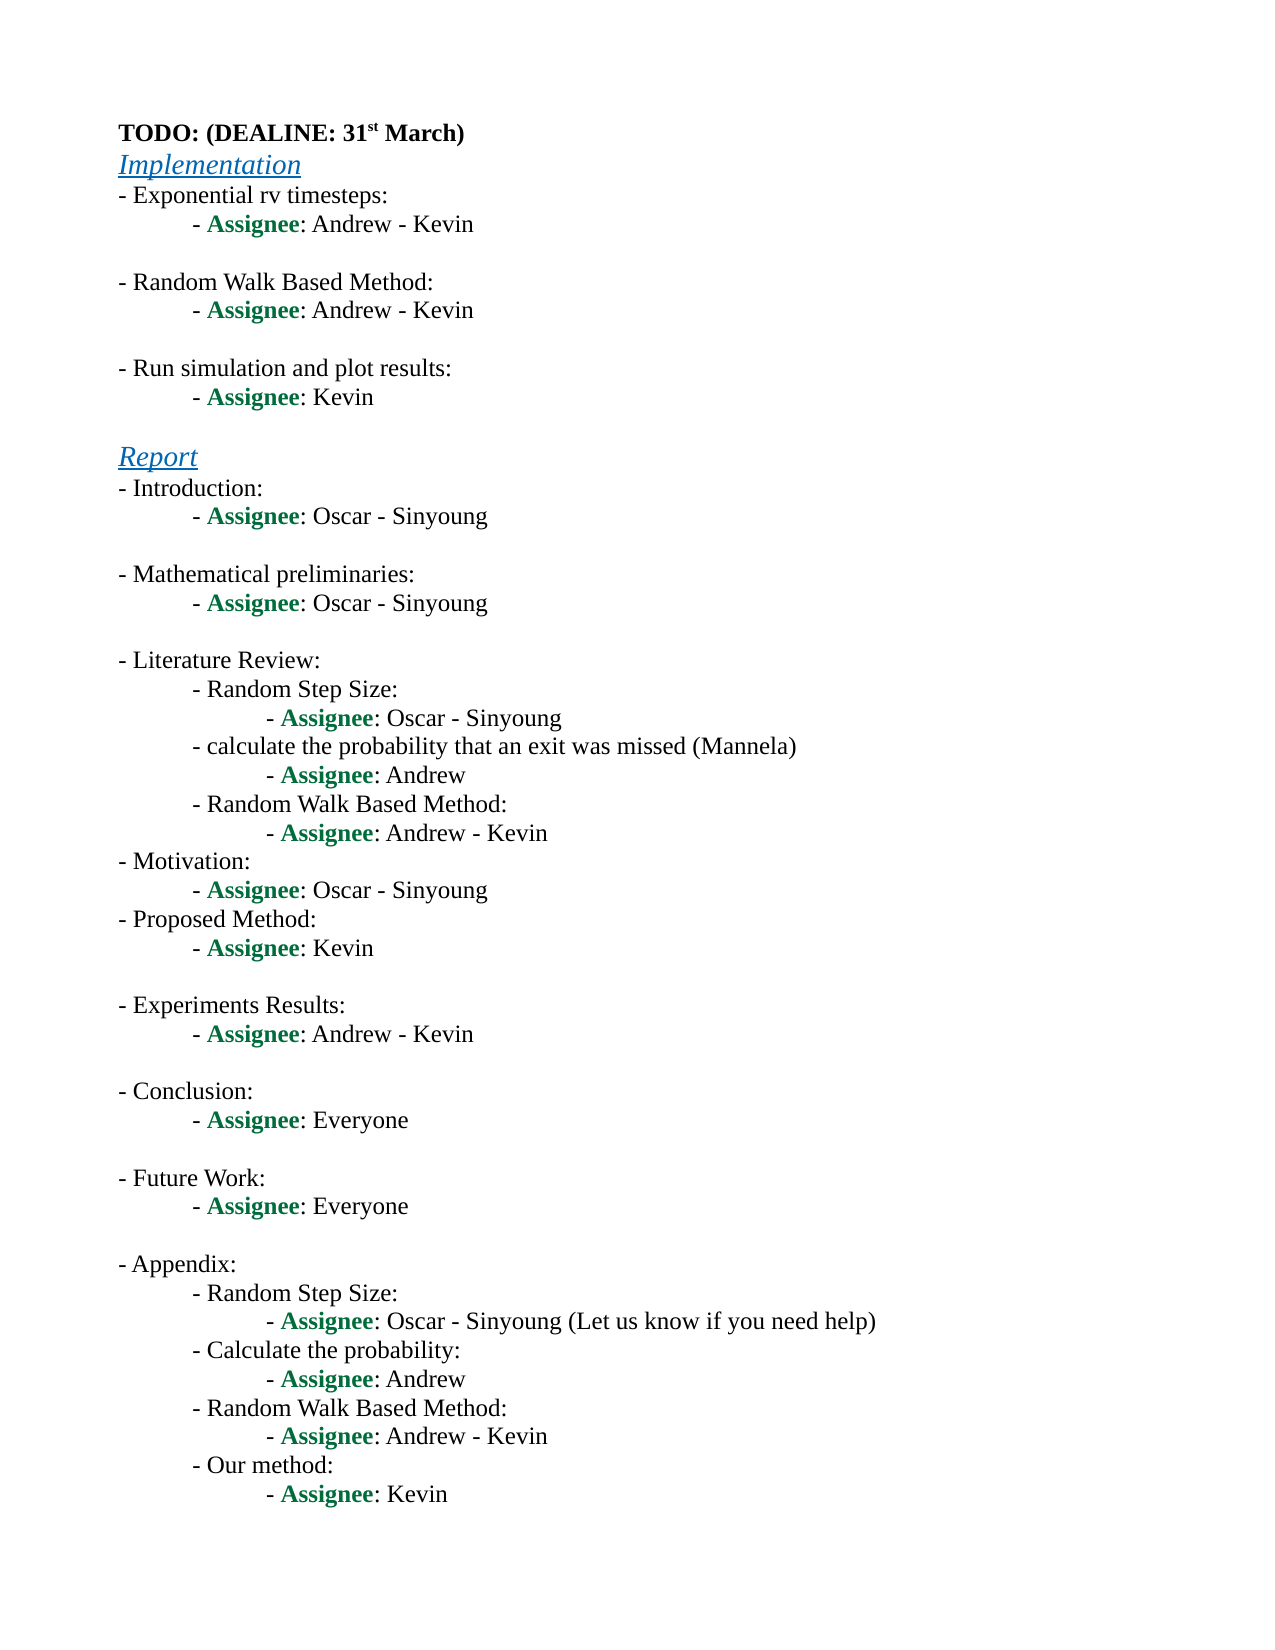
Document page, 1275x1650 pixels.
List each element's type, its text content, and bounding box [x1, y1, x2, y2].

text - Introduction: [118, 473, 1157, 501]
text - Random Step Size: [118, 674, 1157, 703]
text - Conclusion: [118, 1076, 1157, 1105]
text - Assignee: Oscar - Sinyoung (Let us know if you need help) [118, 1306, 1157, 1335]
text - Random Walk Based Method: [118, 1393, 1157, 1421]
text - Assignee: Andrew - Kevin [118, 295, 1157, 324]
text - Assignee: Andrew - Kevin [118, 209, 1157, 238]
text - Run simulation and plot results: [118, 353, 1157, 382]
text - Assignee: Oscar - Sinyoung [118, 703, 1157, 731]
text - Assignee: Andrew [118, 760, 1157, 789]
text - Random Step Size: [118, 1278, 1157, 1306]
text - Random Walk Based Method: [118, 789, 1157, 818]
text - Random Walk Based Method: [118, 267, 1157, 295]
text - Assignee: Andrew [118, 1364, 1157, 1393]
text - Calculate the probability: [118, 1335, 1157, 1364]
text - Our method: [118, 1450, 1157, 1479]
text - Assignee: Oscar - Sinyoung [118, 875, 1157, 904]
text - Assignee: Oscar - Sinyoung [118, 588, 1157, 616]
text - Motivation: [118, 846, 1157, 875]
text TODO: (DEALINE: 31st March) [118, 118, 1157, 147]
text - Assignee: Andrew - Kevin [118, 1019, 1157, 1048]
text - Assignee: Oscar - Sinyoung [118, 501, 1157, 530]
text - Future Work: [118, 1163, 1157, 1191]
text - Assignee: Kevin [118, 1479, 1157, 1508]
text - Assignee: Andrew - Kevin [118, 818, 1157, 846]
text - Assignee: Everyone [118, 1191, 1157, 1220]
text - Assignee: Kevin [118, 933, 1157, 961]
text Implementation [118, 147, 1157, 180]
text - Assignee: Kevin [118, 382, 1157, 410]
text - Appendix: [118, 1249, 1157, 1278]
text - Experiments Results: [118, 990, 1157, 1019]
text - Assignee: Everyone [118, 1105, 1157, 1134]
text - Proposed Method: [118, 904, 1157, 933]
text - Mathematical preliminaries: [118, 559, 1157, 588]
text - Assignee: Andrew - Kevin [118, 1421, 1157, 1450]
text - Exponential rv timesteps: [118, 180, 1157, 209]
text Report [118, 439, 1157, 473]
text - calculate the probability that an exit was missed (Mannela) [118, 731, 1157, 760]
text - Literature Review: [118, 645, 1157, 674]
